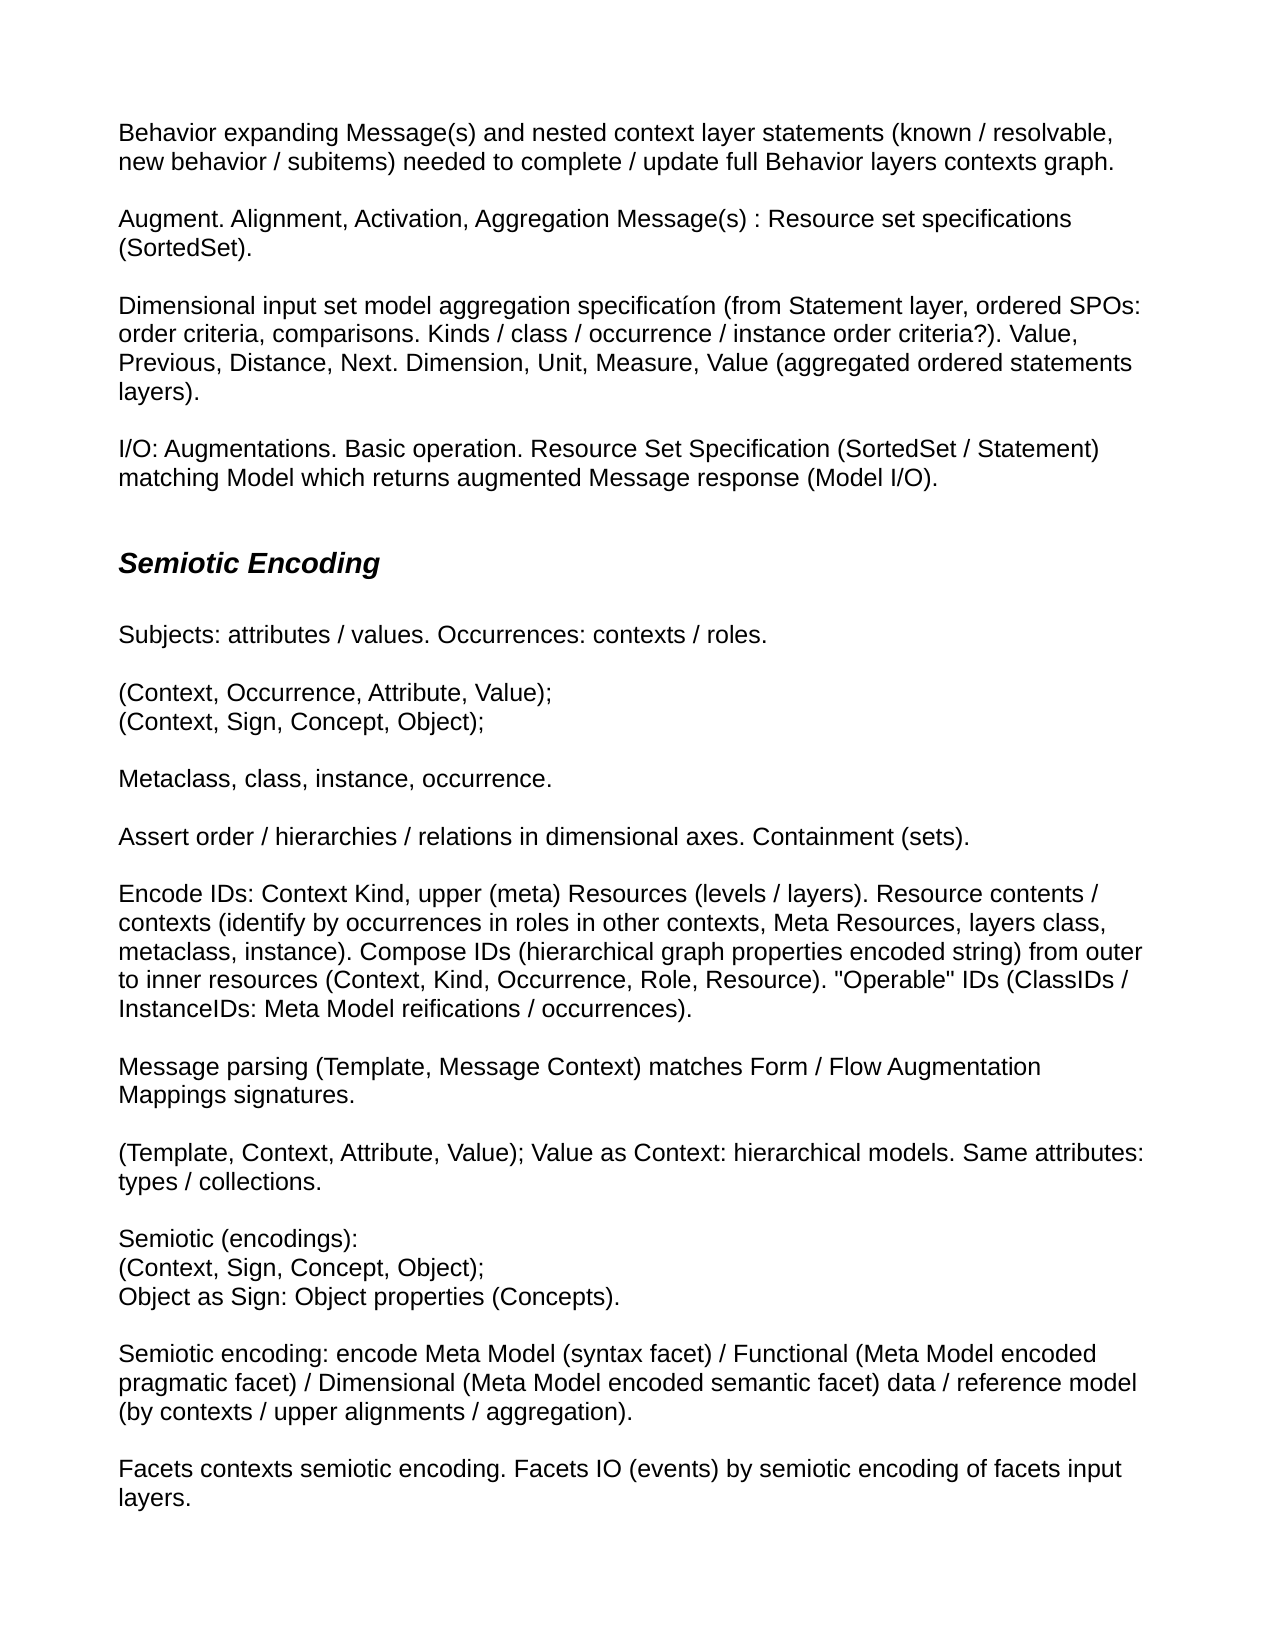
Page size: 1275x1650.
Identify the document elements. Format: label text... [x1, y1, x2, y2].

text Object as Sign: Object properties (Concepts). [118, 1282, 1157, 1310]
text Subjects: attributes / values. Occurrences: contexts / roles. [118, 620, 1157, 649]
subtitle Semiotic Encoding [118, 546, 1157, 579]
text Semiotic (encodings): [118, 1224, 1157, 1253]
text Message parsing (Template, Message Context) matches Form / Flow Augmentation Mappings signatures. [118, 1052, 1157, 1109]
text Metaclass, class, instance, occurrence. [118, 764, 1157, 793]
text Behavior expanding Message(s) and nested context layer statements (known / resolvable, new behavior / subitems) needed to complete / update full Behavior layers contexts graph. [118, 118, 1157, 176]
text Semiotic encoding: encode Meta Model (syntax facet) / Functional (Meta Model encoded pragmatic facet) / Dimensional (Meta Model encoded semantic facet) data / reference model (by contexts / upper alignments / aggregation). [118, 1339, 1157, 1425]
text I/O: Augmentations. Basic operation. Resource Set Specification (SortedSet / Statement) matching Model which returns augmented Message response (Model I/O). [118, 434, 1157, 492]
text Facets contexts semiotic encoding. Facets IO (events) by semiotic encoding of facets input layers. [118, 1454, 1157, 1512]
text (Context, Occurrence, Attribute, Value); [118, 678, 1157, 707]
text Assert order / hierarchies / relations in dimensional axes. Containment (sets). [118, 822, 1157, 850]
text Encode IDs: Context Kind, upper (meta) Resources (levels / layers). Resource contents / contexts (identify by occurrences in roles in other contexts, Meta Resources, layers class, metaclass, instance). Compose IDs (hierarchical graph properties encoded string) from outer to inner resources (Context, Kind, Occurrence, Role, Resource). "Operable" IDs (ClassIDs / InstanceIDs: Meta Model reifications / occurrences). [118, 879, 1157, 1023]
text (Context, Sign, Concept, Object); [118, 1253, 1157, 1282]
text (Template, Context, Attribute, Value); Value as Context: hierarchical models. Same attributes: types / collections. [118, 1138, 1157, 1195]
text Augment. Alignment, Activation, Aggregation Message(s) : Resource set specifications (SortedSet). [118, 204, 1157, 262]
text (Context, Sign, Concept, Object); [118, 707, 1157, 735]
text Dimensional input set model aggregation specificatíon (from Statement layer, ordered SPOs: order criteria, comparisons. Kinds / class / occurrence / instance order criteria?). Value, Previous, Distance, Next. Dimension, Unit, Measure, Value (aggregated ordered statements layers). [118, 291, 1157, 406]
